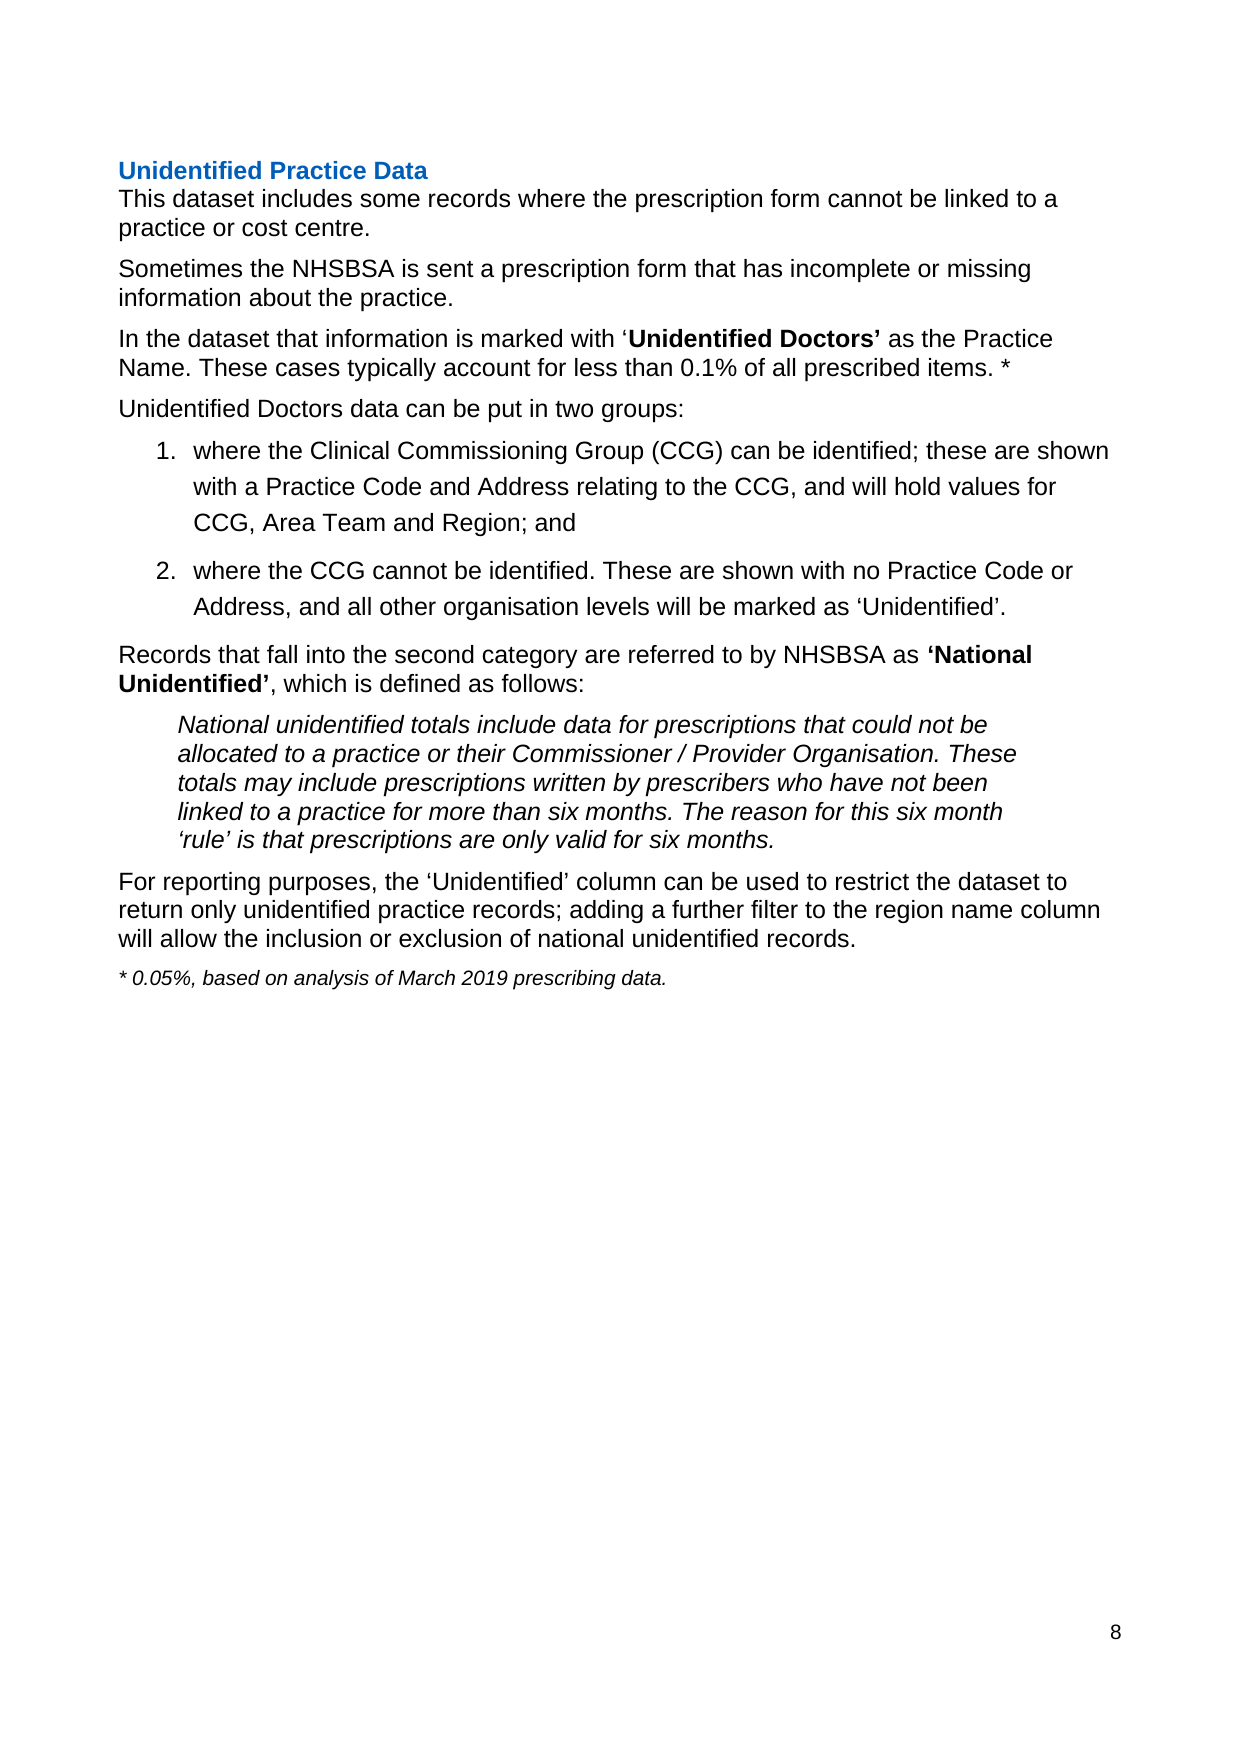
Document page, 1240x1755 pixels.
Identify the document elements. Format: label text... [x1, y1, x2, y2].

text For reporting purposes, the ‘Unidentified’ column can be used to restrict the dataset to return only unidentified practice records; adding a further filter to the region name column will allow the inclusion or exclusion of national unidentified records. [118, 867, 1121, 953]
text This dataset includes some records where the prescription form cannot be linked to a practice or cost centre. [118, 184, 1121, 242]
text Unidentified Doctors data can be put in two groups: [118, 394, 1121, 423]
text * 0.05%, based on analysis of March 2019 prescribing data. [118, 965, 1121, 989]
list where the CCG cannot be identified. These are shown with no Practice Code or Address, and all other organisation levels will be marked as ‘Unidentified’. [156, 556, 1121, 621]
subtitle Unidentified Practice Data [118, 156, 1121, 184]
list where the Clinical Commissioning Group (CCG) can be identified; these are shown with a Practice Code and Address relating to the CCG, and will hold values for CCG, Area Team and Region; and [156, 436, 1121, 536]
text National unidentified totals include data for prescriptions that could not be allocated to a practice or their Commissioner / Provider Organisation. These totals may include prescriptions written by prescribers who have not been linked to a practice for more than six months. The reason for this six month ‘rule’ is that prescriptions are only valid for six months. [177, 710, 1062, 854]
text Records that fall into the second category are referred to by NHSBSA as ‘National Unidentified’, which is defined as follows: [118, 640, 1121, 698]
text Sometimes the NHSBSA is sent a prescription form that has incomplete or missing information about the practice. [118, 254, 1121, 312]
text In the dataset that information is marked with ‘Unidentified Doctors’ as the Practice Name. These cases typically account for less than 0.1% of all prescribed items. * [118, 324, 1121, 382]
